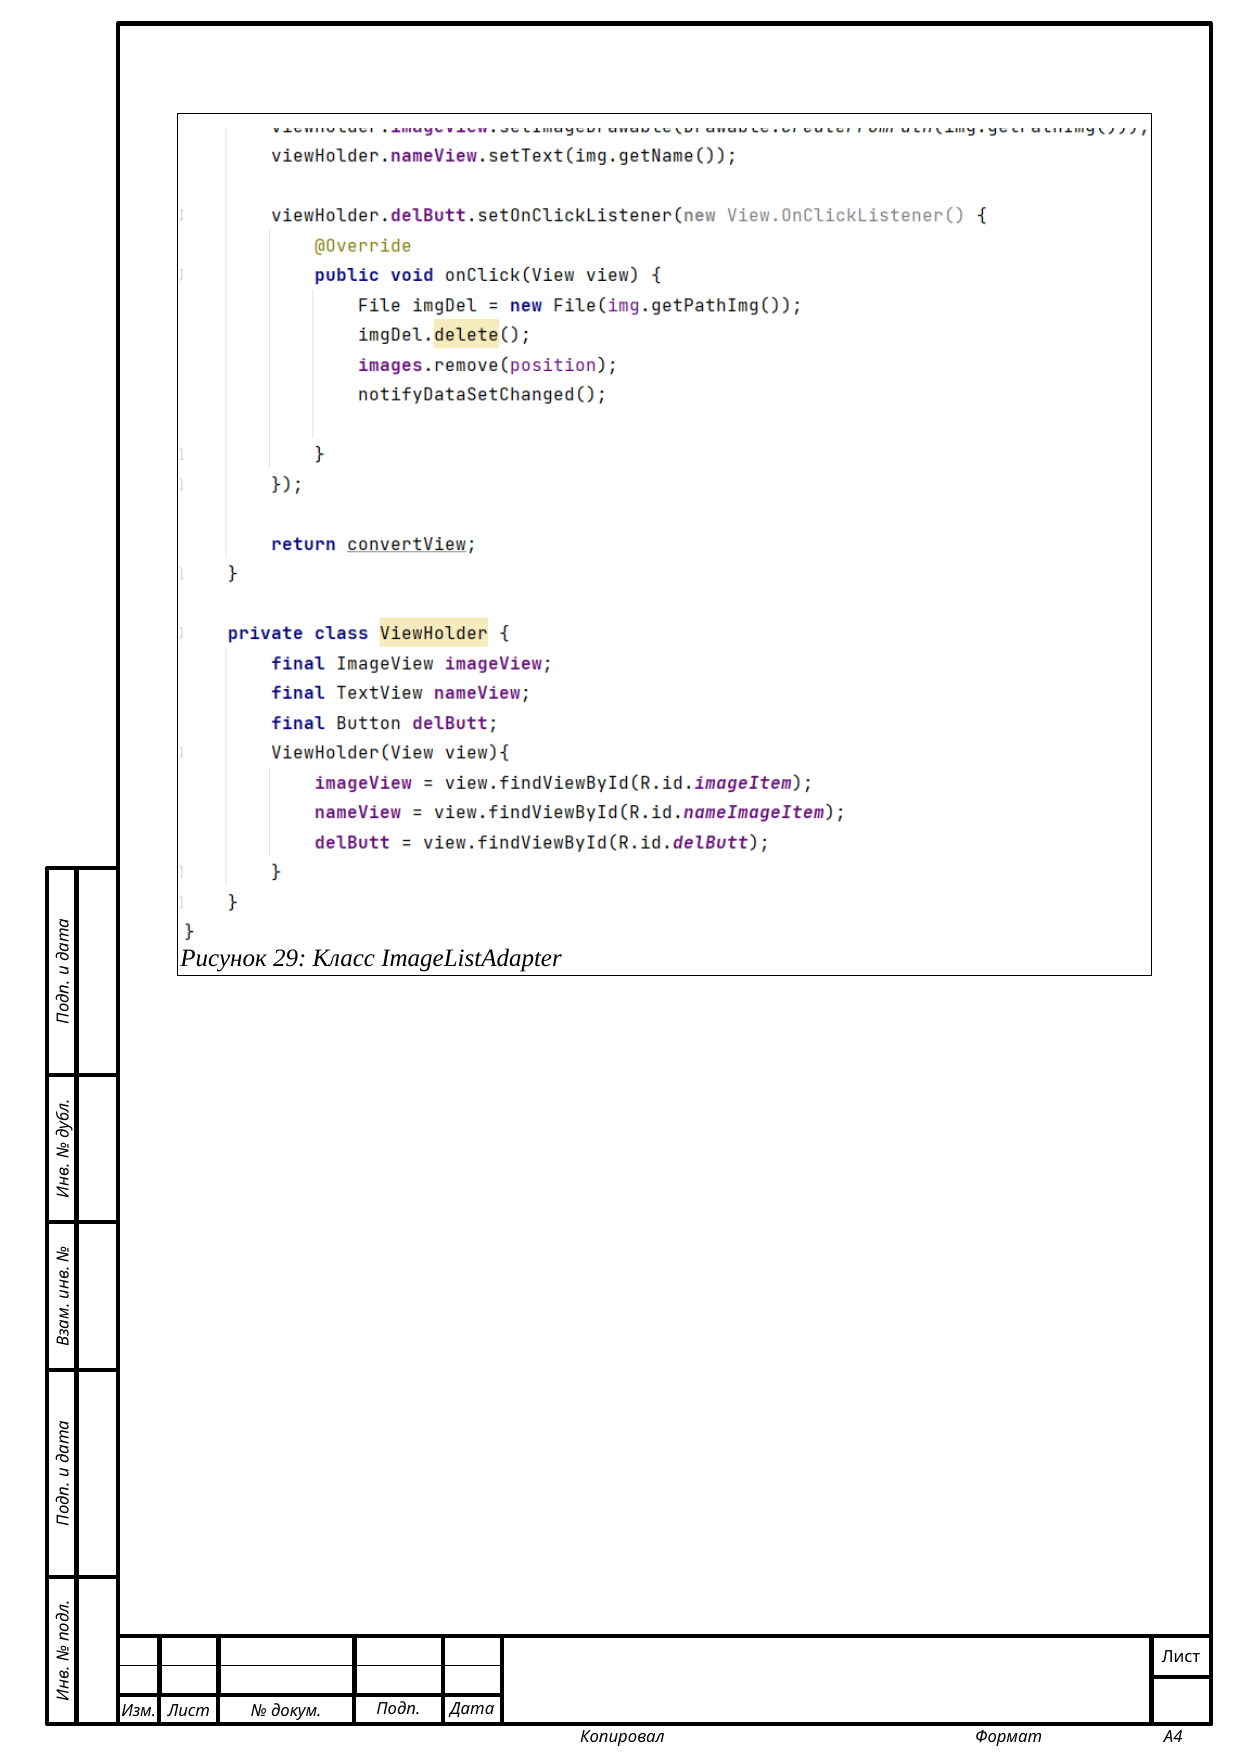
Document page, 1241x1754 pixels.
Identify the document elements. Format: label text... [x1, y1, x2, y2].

text Рисунок 29: Класс ImageListAdapter [180, 943, 1149, 972]
picture [180, 128, 1149, 943]
